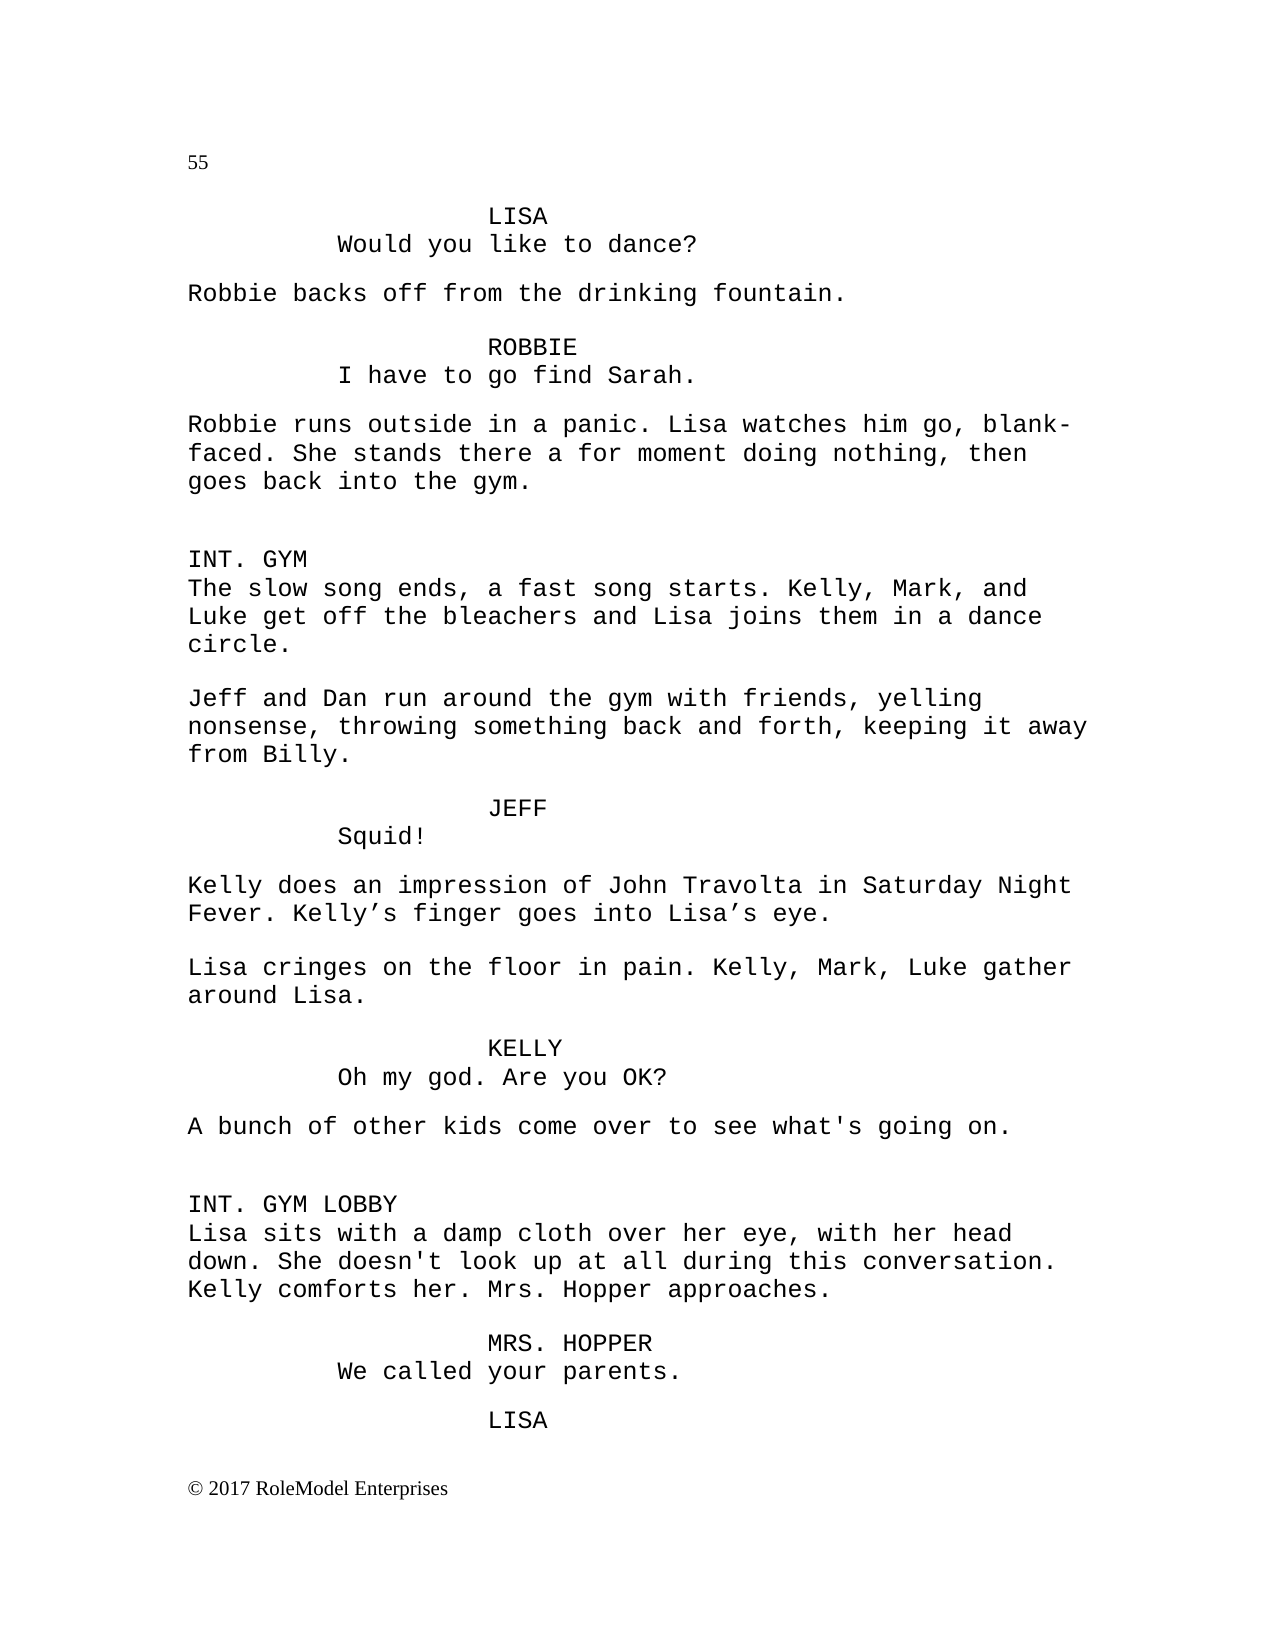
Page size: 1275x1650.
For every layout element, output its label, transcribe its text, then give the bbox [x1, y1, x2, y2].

text LISA [187, 1408, 1087, 1436]
text Oh my god. Are you OK? [337, 1064, 937, 1093]
text Kelly does an impression of John Travolta in Saturday Night Fever. Kelly’s finger goes into Lisa’s eye. [187, 873, 1087, 929]
text Lisa cringes on the floor in pain. Kelly, Mark, Luke gather around Lisa. [187, 954, 1087, 1011]
text JEFF [187, 795, 1087, 823]
text Squid! [337, 823, 937, 852]
text The slow song ends, a fast song starts. Kelly, Mark, and Luke get off the bleachers and Lisa joins them in a dance circle. [187, 575, 1087, 660]
text ROBBIE [187, 334, 1087, 363]
text We called your parents. [337, 1358, 937, 1387]
text Robbie runs outside in a panic. Lisa watches him go, blank-faced. She stands there a for moment doing nothing, then goes back into the gym. [187, 412, 1087, 497]
text I have to go find Sarah. [337, 363, 937, 391]
text Jeff and Dan run around the gym with friends, yelling nonsense, throwing something back and forth, keeping it away from Billy. [187, 685, 1087, 770]
text A bunch of other kids come over to see what's going on. [187, 1113, 1087, 1142]
text Robbie backs off from the drinking fountain. [187, 281, 1087, 309]
text Lisa sits with a damp cloth over her eye, with her head down. She doesn't look up at all during this conversation. Kelly comforts her. Mrs. Hopper approaches. [187, 1220, 1087, 1305]
subtitle INT. GYM LOBBY [187, 1192, 1087, 1220]
text Would you like to dance? [337, 232, 937, 260]
text LISA [187, 203, 1087, 232]
text MRS. HOPPER [187, 1330, 1087, 1358]
text KELLY [187, 1036, 1087, 1064]
subtitle INT. GYM [187, 547, 1087, 575]
